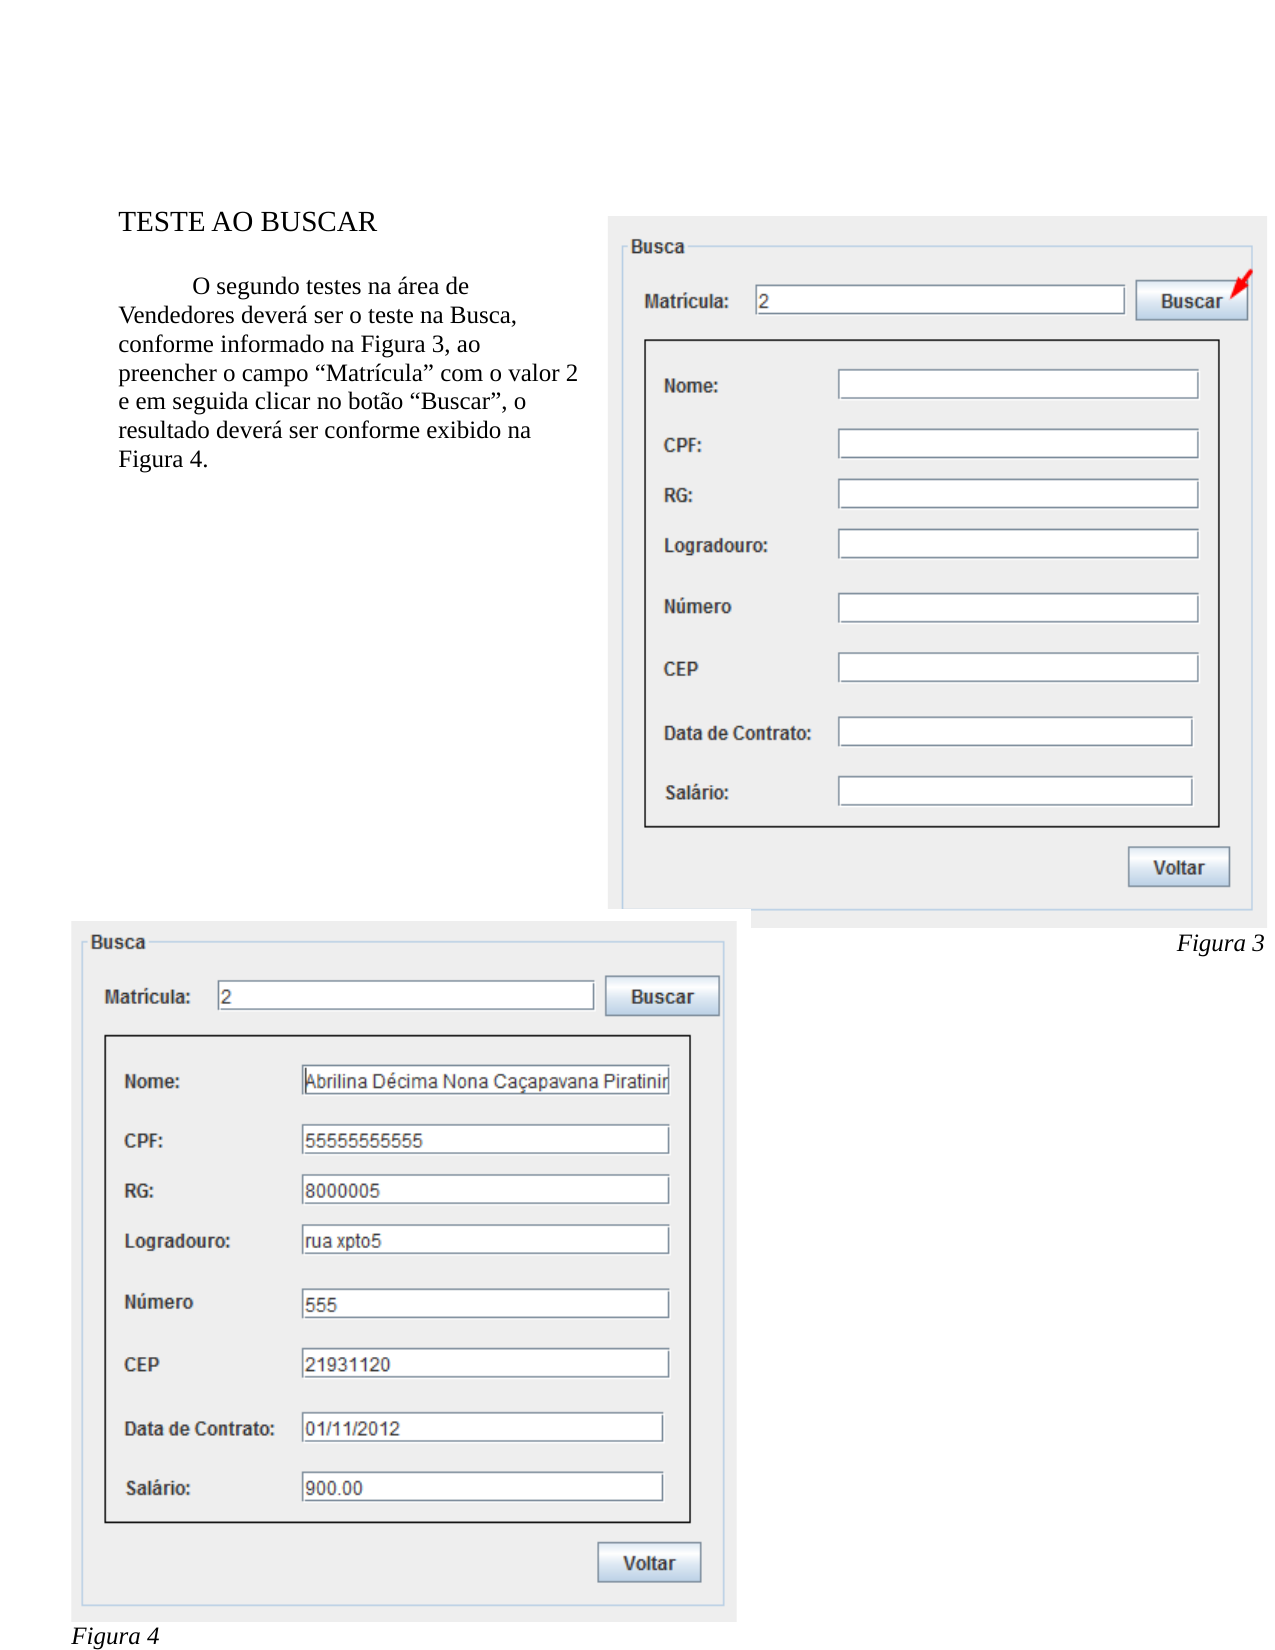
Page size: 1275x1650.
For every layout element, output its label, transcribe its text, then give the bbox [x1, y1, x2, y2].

text Figura 4 [71, 921, 751, 1650]
text O segundo testes na área de Vendedores deverá ser o teste na Busca, conforme informado na Figura 3, ao preencher o campo “Matrícula” com o valor 2 e em seguida clicar no botão “Buscar”, o resultado deverá ser conforme exibido na Figura 4. [118, 271, 580, 473]
text [580, 217, 607, 909]
picture [71, 921, 737, 1622]
text TESTE AO BUSCAR [118, 204, 1267, 238]
text Figura 3 [751, 928, 1267, 957]
picture [607, 216, 1268, 928]
